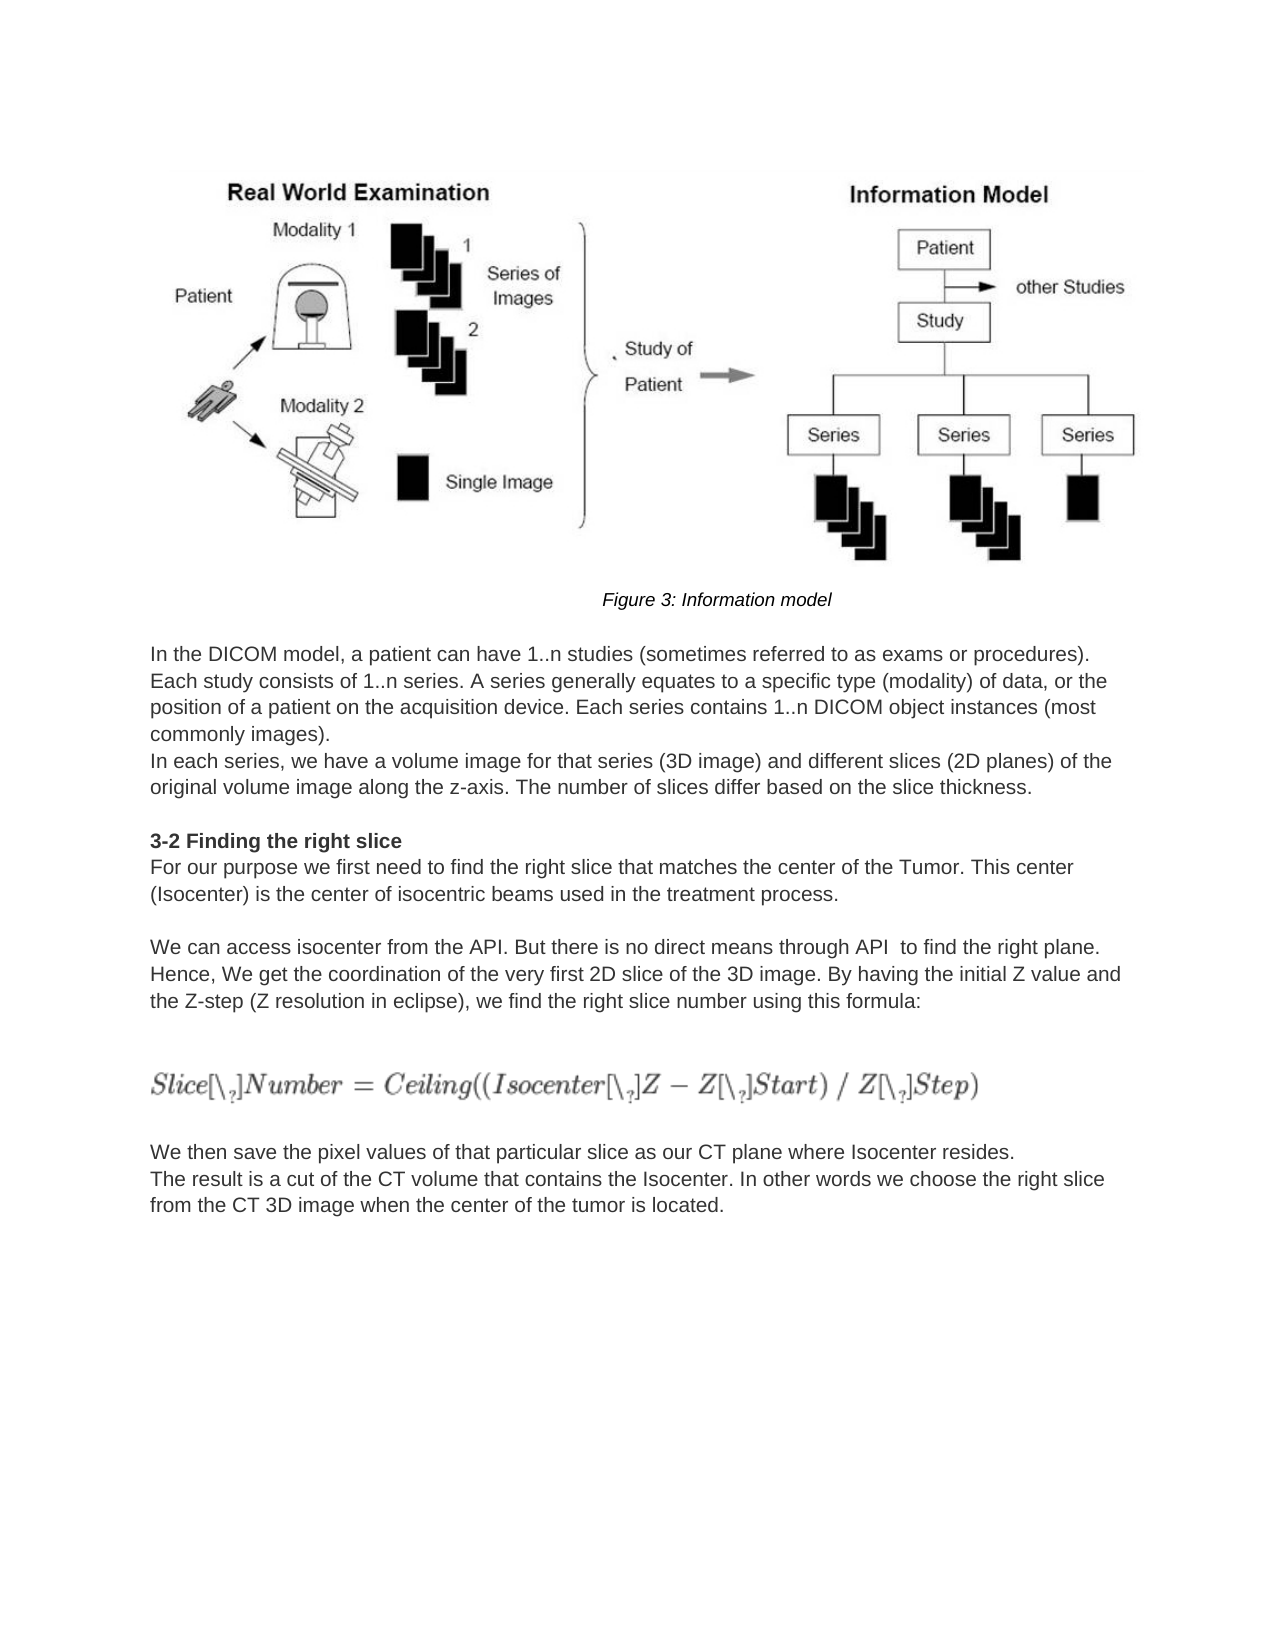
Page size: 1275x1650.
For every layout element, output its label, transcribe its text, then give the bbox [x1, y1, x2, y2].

text The result is a cut of the CT volume that contains the Isocenter. In other words we choose the right slice from the CT 3D image when the center of the tumor is located. [150, 1167, 1125, 1217]
picture [168, 168, 1144, 567]
text Hence, We get the coordination of the very first 2D slice of the 3D image. By having the initial Z value and the Z-step (Z resolution in eclipse), we find the right slice number using this formula: [150, 963, 1125, 1012]
text In each series, we have a volume image for that series (3D image) and different slices (2D planes) of the original volume image along the z-axis. The number of slices differ based on the slice thickness. [150, 749, 1125, 799]
text 3-2 Finding the right slice [150, 829, 1125, 852]
text We can access isocenter from the API. But there is no direct means through API to find the right plane. [150, 936, 1125, 959]
text For our purpose we first need to find the right slice that matches the center of the Tumor. This center (Isocenter) is the center of isocentric beams used in the treatment process. [150, 856, 1125, 906]
text We then save the pixel values of that particular slice as our CT plane where Isocenter resides. [150, 1141, 1125, 1164]
text In the DICOM model, a patient can have 1..n studies (sometimes referred to as exams or procedures). Each study consists of 1..n series. A series generally equates to a specific type (modality) of data, or the position of a patient on the acquisition device. Each series contains 1..n DICOM object instances (most commonly images). [150, 643, 1125, 746]
text Figure 3: Information model [150, 589, 1125, 610]
picture [150, 1072, 979, 1105]
